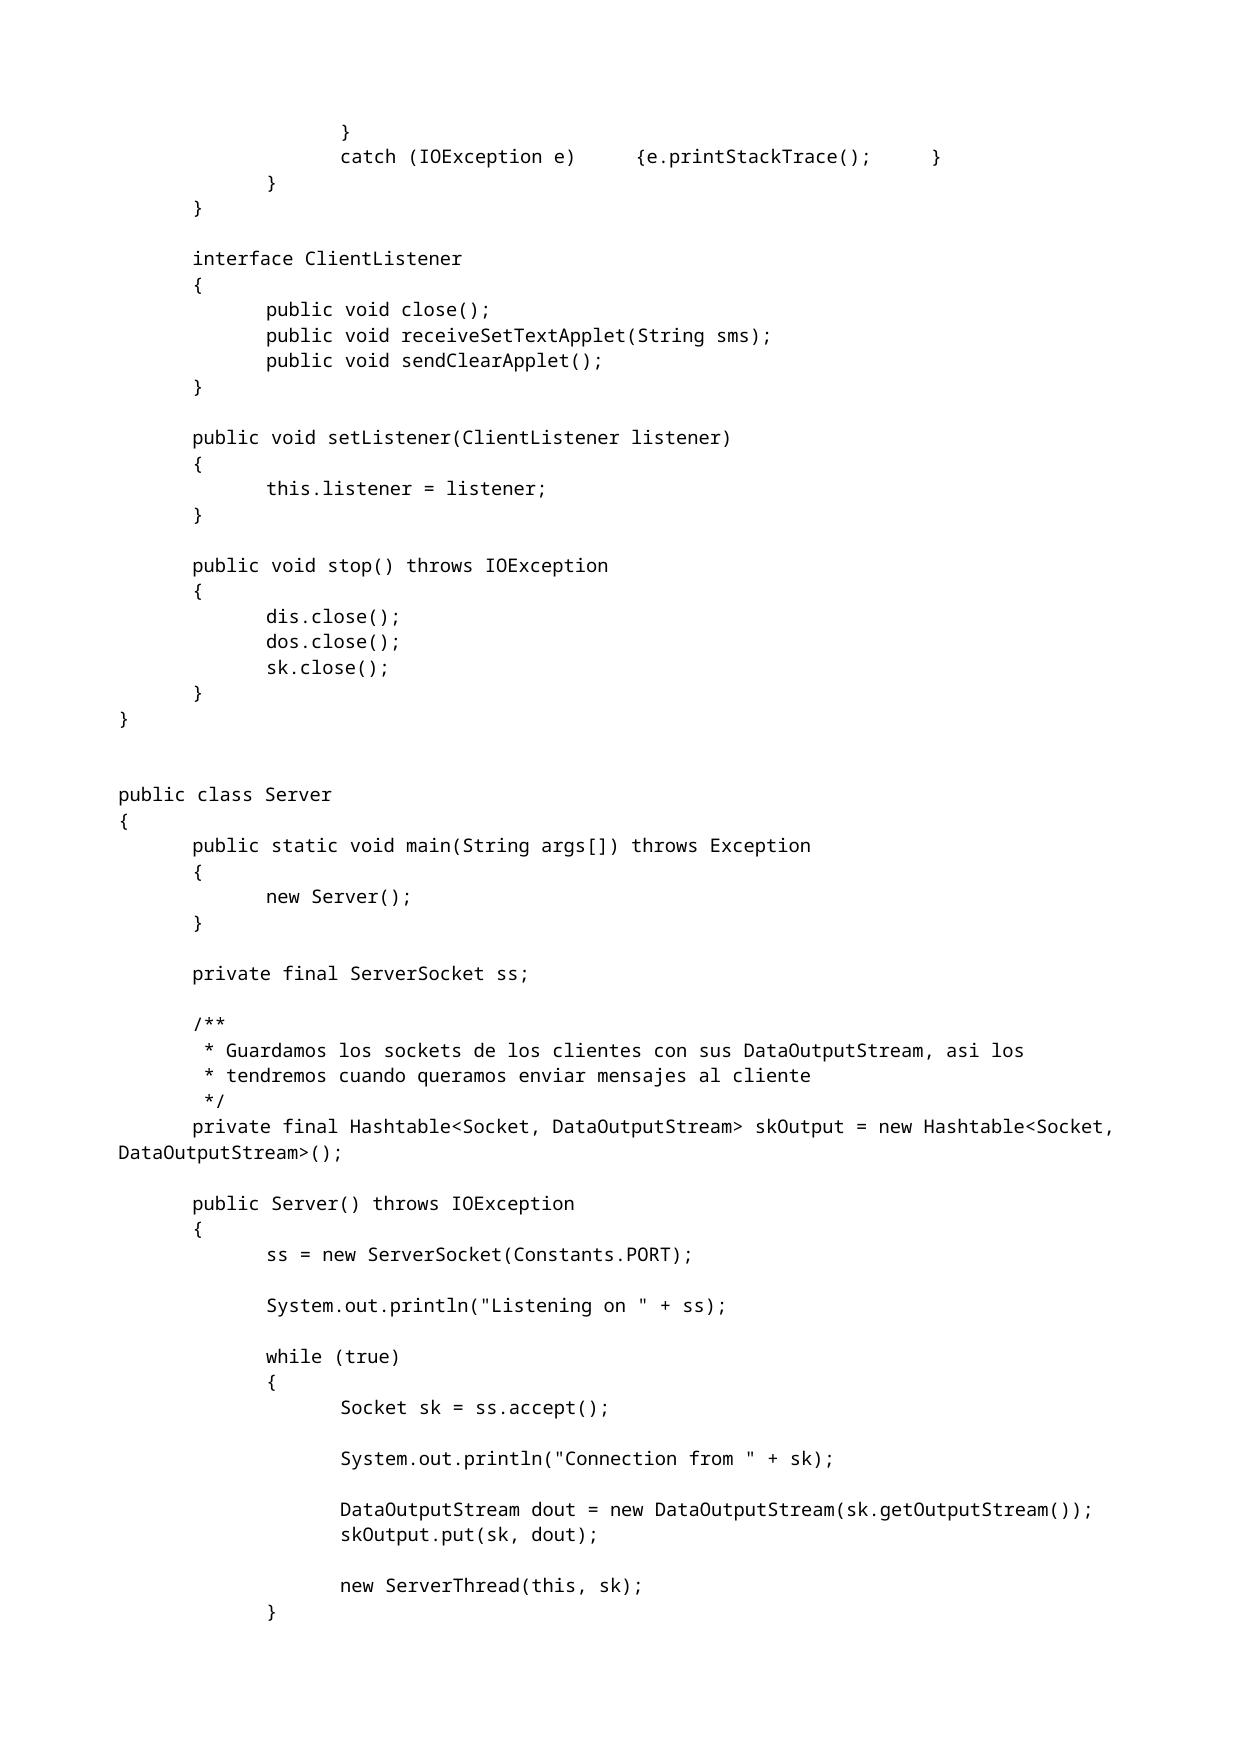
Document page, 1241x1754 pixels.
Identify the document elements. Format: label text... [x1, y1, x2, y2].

text while (true) [118, 1343, 1122, 1369]
text interface ClientListener [118, 246, 1122, 271]
text catch (IOException e) {e.printStackTrace(); } [118, 144, 1122, 169]
text } [118, 1598, 1122, 1624]
text { [118, 1216, 1122, 1241]
text public void setListener(ClientListener listener) [118, 424, 1122, 450]
text DataOutputStream dout = new DataOutputStream(sk.getOutputStream()); [118, 1496, 1122, 1522]
text { [118, 450, 1122, 475]
text public class Server [118, 782, 1122, 807]
text } [118, 909, 1122, 935]
text dos.close(); [118, 628, 1122, 654]
text private final Hashtable<Socket, DataOutputStream> skOutput = new Hashtable<Socket, DataOutputStream>(); [118, 1113, 1122, 1164]
text new ServerThread(this, sk); [118, 1573, 1122, 1598]
text } [118, 679, 1122, 705]
text } [118, 705, 1122, 731]
text this.listener = listener; [118, 475, 1122, 501]
text public void receiveSetTextApplet(String sms); [118, 322, 1122, 348]
text public static void main(String args[]) throws Exception [118, 833, 1122, 858]
text ss = new ServerSocket(Constants.PORT); [118, 1241, 1122, 1267]
text private final ServerSocket ss; [118, 960, 1122, 986]
text dis.close(); [118, 603, 1122, 628]
text System.out.println("Listening on " + ss); [118, 1292, 1122, 1318]
text { [118, 858, 1122, 884]
text { [118, 577, 1122, 603]
text } [118, 169, 1122, 195]
text } [118, 373, 1122, 399]
text * tendremos cuando queramos enviar mensajes al cliente [118, 1062, 1122, 1088]
text skOutput.put(sk, dout); [118, 1522, 1122, 1547]
text Socket sk = ss.accept(); [118, 1394, 1122, 1420]
text sk.close(); [118, 654, 1122, 679]
text { [118, 1369, 1122, 1394]
text System.out.println("Connection from " + sk); [118, 1445, 1122, 1471]
text } [118, 195, 1122, 220]
text public void close(); [118, 297, 1122, 322]
text * Guardamos los sockets de los clientes con sus DataOutputStream, asi los [118, 1037, 1122, 1062]
text } [118, 501, 1122, 526]
text { [118, 807, 1122, 833]
text new Server(); [118, 884, 1122, 909]
text /** [118, 1011, 1122, 1037]
text public void sendClearApplet(); [118, 348, 1122, 373]
text public void stop() throws IOException [118, 552, 1122, 577]
text public Server() throws IOException [118, 1190, 1122, 1216]
text } [118, 118, 1122, 144]
text */ [118, 1088, 1122, 1113]
text { [118, 271, 1122, 297]
